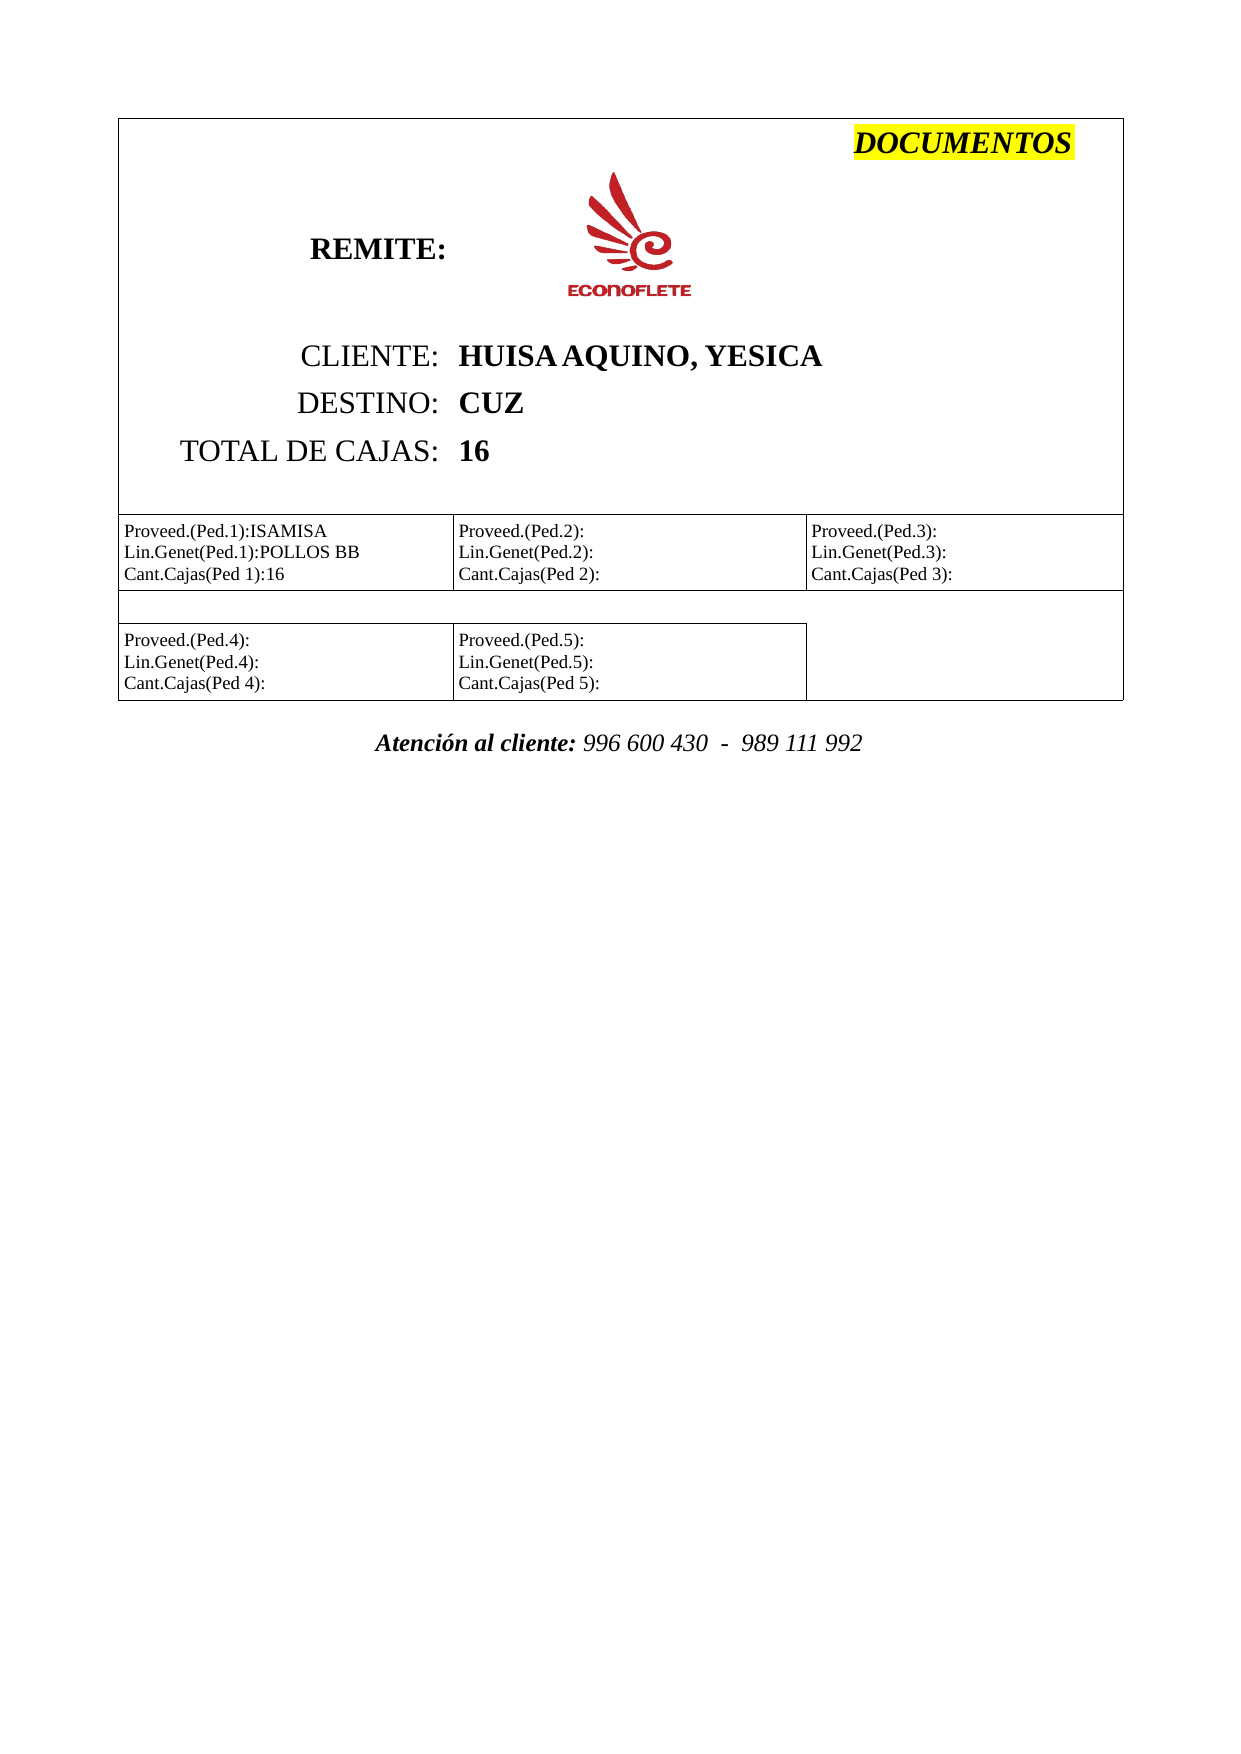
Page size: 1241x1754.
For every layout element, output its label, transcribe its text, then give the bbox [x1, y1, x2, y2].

picture [552, 171, 707, 297]
table_cell Proveed.(Ped.1):ISAMISA Lin.Genet(Ped.1):POLLOS BB Cant.Cajas(Ped 1):16 [119, 515, 453, 590]
table_cell [806, 474, 1123, 514]
table_cell TOTAL DE CAJAS: [119, 426, 453, 474]
table_header [453, 119, 806, 166]
table_cell [806, 166, 1123, 332]
table_header DOCUMENTOS [806, 119, 1123, 166]
table_cell 16 [453, 426, 1123, 474]
table_cell Proveed.(Ped.5): Lin.Genet(Ped.5): Cant.Cajas(Ped 5): [454, 624, 806, 699]
table_cell CLIENTE: [119, 332, 453, 379]
table_cell Proveed.(Ped.2): Lin.Genet(Ped.2): Cant.Cajas(Ped 2): [454, 515, 806, 590]
table_cell [453, 474, 806, 514]
table_cell CUZ [453, 379, 806, 426]
table_cell DESTINO: [119, 379, 453, 426]
table_header [119, 119, 453, 166]
table_cell [453, 166, 806, 332]
table_cell [806, 379, 1123, 426]
table_cell [119, 591, 453, 623]
table_cell [453, 591, 806, 623]
text Atención al cliente: 996 600 430 - 989 111 992 [118, 728, 1122, 757]
table_cell Proveed.(Ped.3): Lin.Genet(Ped.3): Cant.Cajas(Ped 3): [807, 515, 1123, 590]
table_cell Proveed.(Ped.4): Lin.Genet(Ped.4): Cant.Cajas(Ped 4): [119, 624, 453, 699]
table_cell HUISA AQUINO, YESICA [453, 332, 1123, 379]
table_cell [806, 591, 1123, 623]
table_cell [807, 623, 1123, 699]
table_cell REMITE: [119, 166, 453, 332]
table_cell [119, 474, 453, 514]
